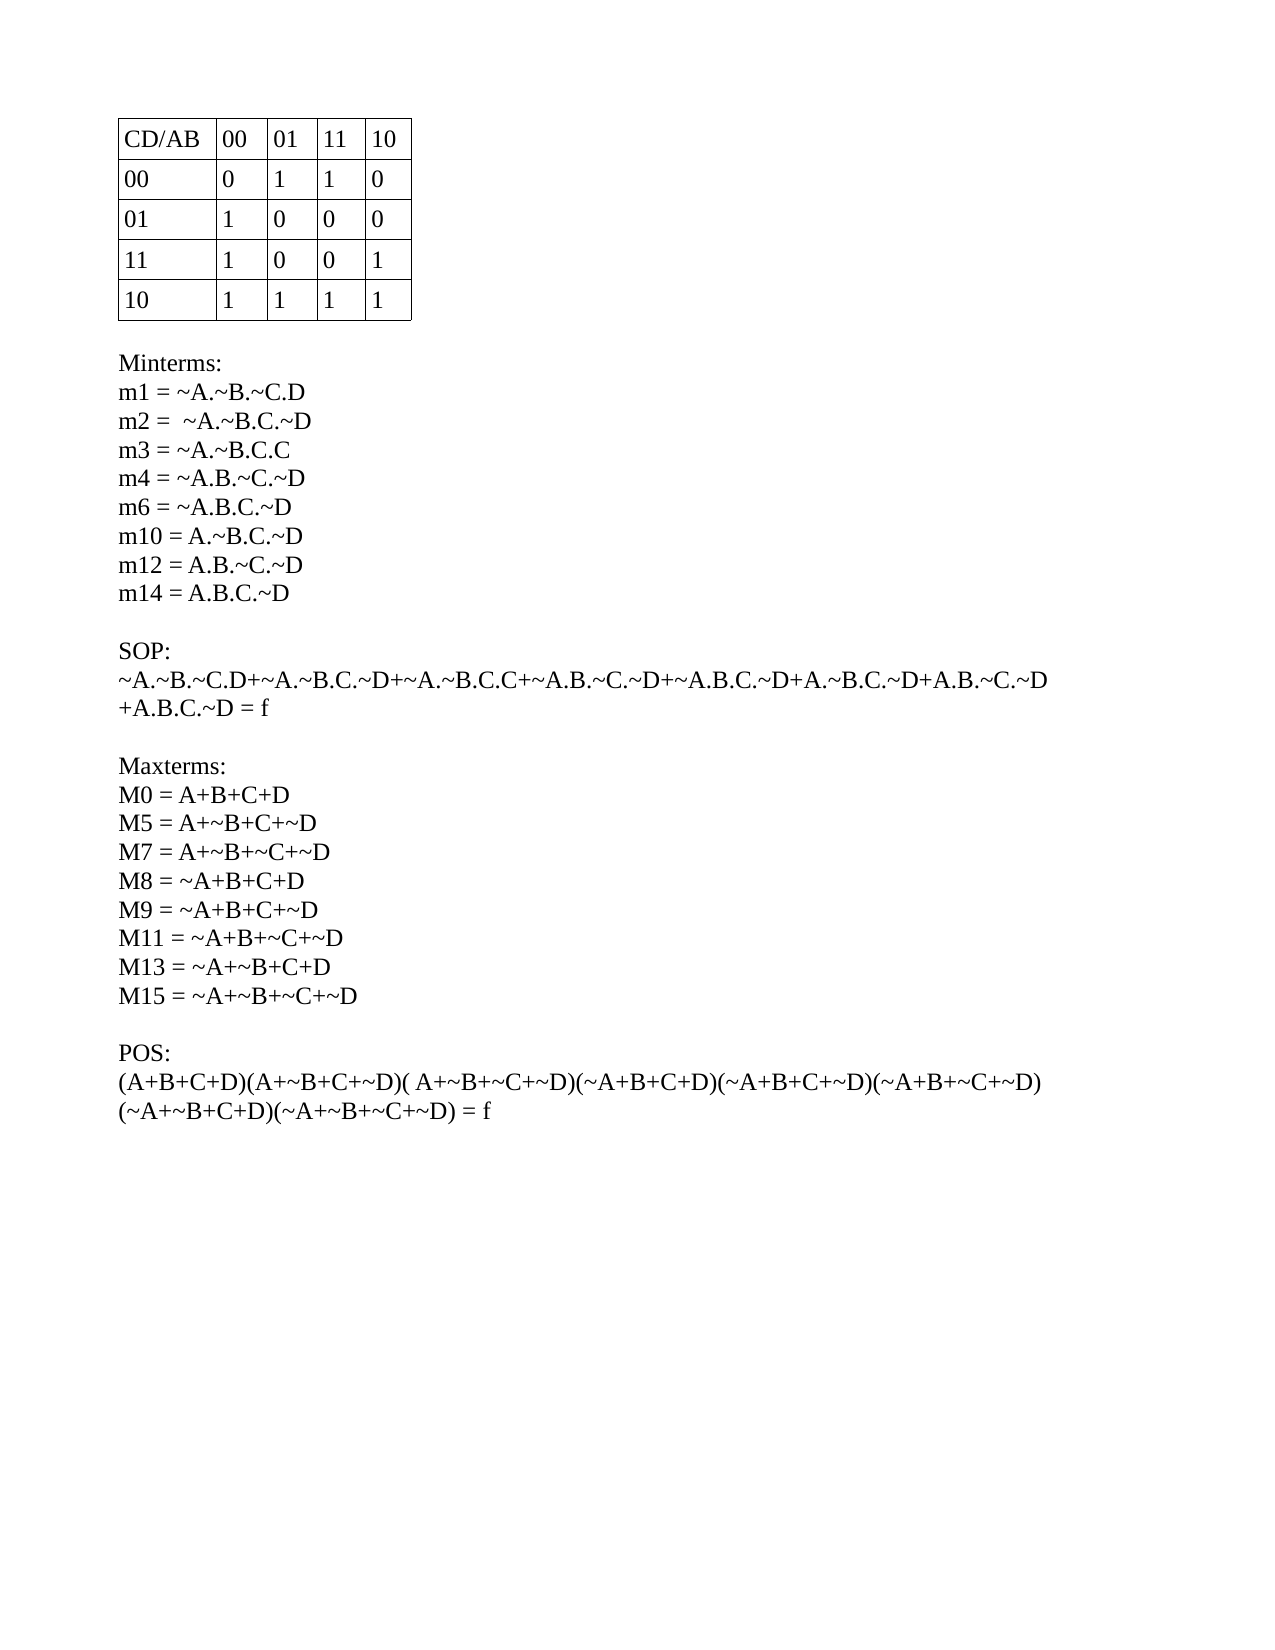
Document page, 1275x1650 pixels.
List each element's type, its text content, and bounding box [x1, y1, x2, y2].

table_header 11 [318, 119, 365, 158]
text +A.B.C.~D = f [118, 693, 1157, 722]
text (A+B+C+D)(A+~B+C+~D)( A+~B+~C+~D)(~A+B+C+D)(~A+B+C+~D)(~A+B+~C+~D)(~A+~B+C+D)(~A+~B+~C+~D) = f [118, 1067, 1157, 1125]
table_cell 00 [119, 160, 216, 199]
table_cell 1 [366, 280, 411, 320]
text m4 = ~A.B.~C.~D [118, 463, 1157, 492]
text m10 = A.~B.C.~D [118, 521, 1157, 550]
table_cell 1 [318, 160, 365, 199]
table_header 01 [268, 119, 317, 158]
text m6 = ~A.B.C.~D [118, 492, 1157, 521]
table_cell 0 [366, 200, 411, 239]
table_cell 0 [268, 240, 317, 279]
table_cell 0 [268, 200, 317, 239]
text M11 = ~A+B+~C+~D [118, 923, 1157, 952]
table_cell 1 [318, 280, 365, 320]
text M7 = A+~B+~C+~D [118, 837, 1157, 866]
table_cell 1 [268, 160, 317, 199]
table_cell 1 [268, 280, 317, 320]
table_cell 10 [119, 280, 216, 320]
table_cell 01 [119, 200, 216, 239]
table_cell 0 [366, 160, 411, 199]
table_cell 1 [366, 240, 411, 279]
table_header CD/AB [119, 119, 216, 158]
text m2 = ~A.~B.C.~D [118, 406, 1157, 435]
text SOP: [118, 636, 1157, 665]
text M13 = ~A+~B+C+D [118, 952, 1157, 981]
text m1 = ~A.~B.~C.D [118, 377, 1157, 406]
table_cell 0 [318, 200, 365, 239]
text M15 = ~A+~B+~C+~D [118, 981, 1157, 1010]
table_cell 1 [217, 240, 267, 279]
text POS: [118, 1038, 1157, 1067]
text M5 = A+~B+C+~D [118, 808, 1157, 837]
text m12 = A.B.~C.~D [118, 550, 1157, 578]
table_cell 1 [217, 200, 267, 239]
text m3 = ~A.~B.C.C [118, 435, 1157, 463]
text Maxterms: [118, 751, 1157, 780]
text ~A.~B.~C.D+~A.~B.C.~D+~A.~B.C.C+~A.B.~C.~D+~A.B.C.~D+A.~B.C.~D+A.B.~C.~D [118, 665, 1157, 693]
text M8 = ~A+B+C+D [118, 866, 1157, 895]
table_cell 0 [318, 240, 365, 279]
table_header 00 [217, 119, 267, 158]
text Minterms: [118, 348, 1157, 377]
table_cell 11 [119, 240, 216, 279]
table_cell 0 [217, 160, 267, 199]
table_header 10 [366, 119, 411, 158]
table_cell 1 [217, 280, 267, 320]
text M9 = ~A+B+C+~D [118, 895, 1157, 923]
text m14 = A.B.C.~D [118, 578, 1157, 607]
text M0 = A+B+C+D [118, 780, 1157, 808]
